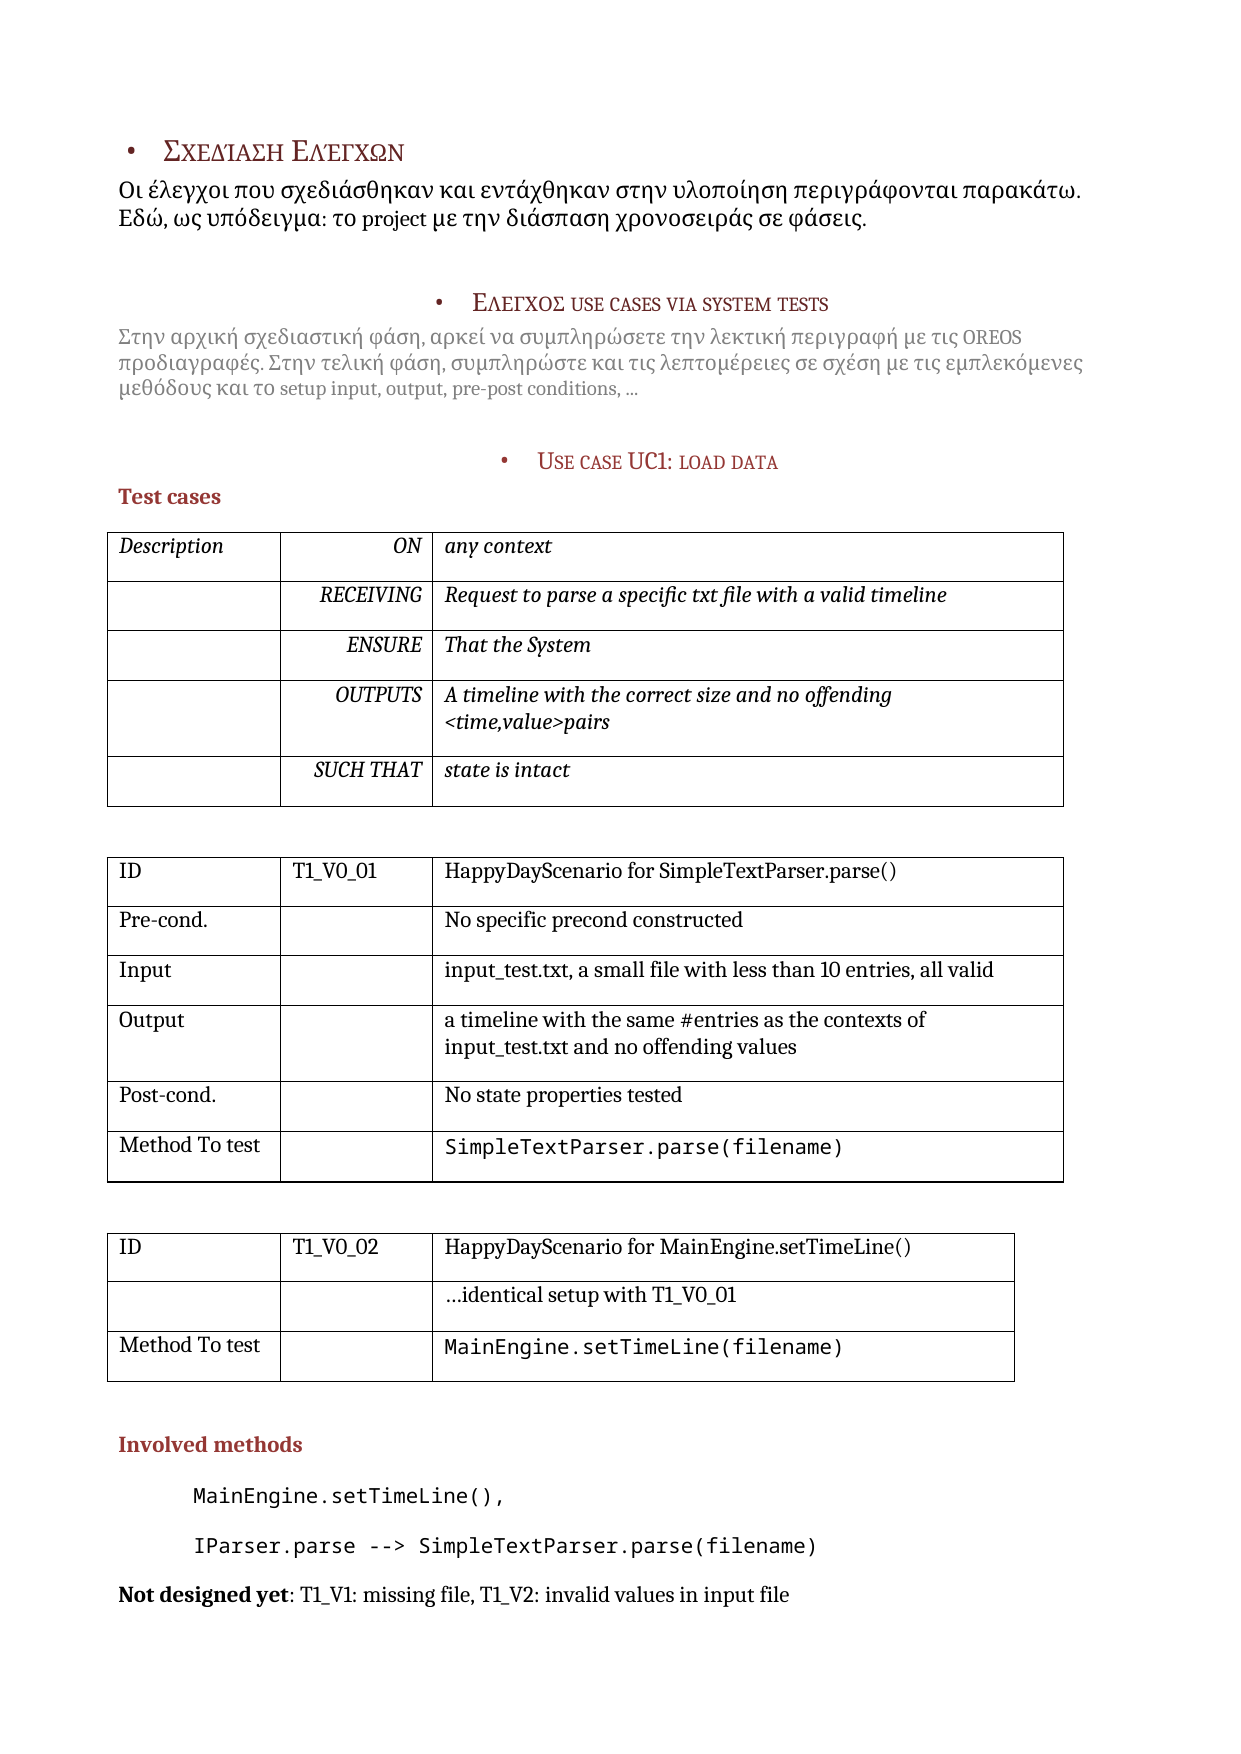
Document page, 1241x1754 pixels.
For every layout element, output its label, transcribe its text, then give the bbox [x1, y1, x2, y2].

table_cell …identical setup with T1_V0_01 [433, 1282, 1014, 1331]
table_cell [108, 631, 280, 680]
table_header T1_V0_01 [281, 858, 432, 906]
table_cell [281, 907, 432, 955]
table_cell [281, 1006, 432, 1081]
list Σχεδίαση Ελέγχων [126, 118, 1122, 178]
table_cell That the System [433, 631, 1063, 680]
table_cell [108, 757, 280, 806]
list Use case UC1: load data [156, 433, 1122, 484]
table_cell Method To test [108, 1132, 280, 1181]
table_cell [281, 1282, 432, 1331]
table_cell SimpleTextParser.parse(filename) [433, 1132, 1063, 1181]
table_cell No state properties tested [433, 1082, 1063, 1131]
table_header ID [108, 858, 280, 906]
table_cell OUTPUTS [281, 681, 432, 756]
table_cell [108, 1282, 280, 1331]
text MainEngine.setTimeLine(), [118, 1481, 1122, 1509]
table_cell [108, 681, 280, 756]
text Στην αρχική σχεδιαστική φάση, αρκεί να συμπληρώσετε την λεκτική περιγραφή με τις OREOS προδιαγραφές. Στην τελική φάση, συμπληρώστε και τις λεπτομέρειες σε σχέση με τις εμπλεκόμενες μεθόδους και το setup input, output, pre-post conditions, ... [118, 326, 1122, 400]
table_cell Pre-cond. [108, 907, 280, 955]
table_cell MainEngine.setTimeLine(filename) [433, 1332, 1014, 1381]
table_cell RECEIVING [281, 582, 432, 630]
table_cell No specific precond constructed [433, 907, 1063, 955]
text Test cases [118, 484, 1122, 510]
table_header T1_V0_02 [281, 1234, 432, 1281]
table_cell [281, 956, 432, 1005]
table_header HappyDayScenario for SimpleTextParser.parse() [433, 858, 1063, 906]
table_cell A timeline with the correct size and no offending <time,value>pairs [433, 681, 1063, 756]
table_cell Method To test [108, 1332, 280, 1381]
table_cell [281, 1082, 432, 1131]
text Not designed yet: T1_V1: missing file, T1_V2: invalid values in input file [118, 1582, 1122, 1608]
table_header ID [108, 1234, 280, 1281]
table_header ON [281, 533, 432, 581]
text Involved methods [118, 1432, 1122, 1459]
table_cell Post-cond. [108, 1082, 280, 1131]
table_cell [281, 1332, 432, 1381]
table_cell [108, 582, 280, 630]
text Οι έλεγχοι που σχεδιάσθηκαν και εντάχθηκαν στην υλοποίηση περιγράφονται παρακάτω. Εδώ, ως υπόδειγμα: το project με την διάσπαση χρονοσειράς σε φάσεις. [118, 178, 1122, 232]
table_cell ENSURE [281, 631, 432, 680]
table_header any context [433, 533, 1063, 581]
table_cell Output [108, 1006, 280, 1081]
table_cell a timeline with the same #entries as the contexts of input_test.txt and no offending values [433, 1006, 1063, 1081]
table_cell input_test.txt, a small file with less than 10 entries, all valid [433, 956, 1063, 1005]
table_cell Input [108, 956, 280, 1005]
table_cell SUCH THAT [281, 757, 432, 806]
list Ελεγχος use cases via system tests [141, 275, 1122, 326]
table_header Description [108, 533, 280, 581]
table_cell Request to parse a specific txt file with a valid timeline [433, 582, 1063, 630]
text IParser.parse --> SimpleTextParser.parse(filename) [118, 1531, 1122, 1560]
table_cell [281, 1132, 432, 1181]
table_cell state is intact [433, 757, 1063, 806]
table_header HappyDayScenario for MainEngine.setTimeLine() [433, 1234, 1014, 1281]
